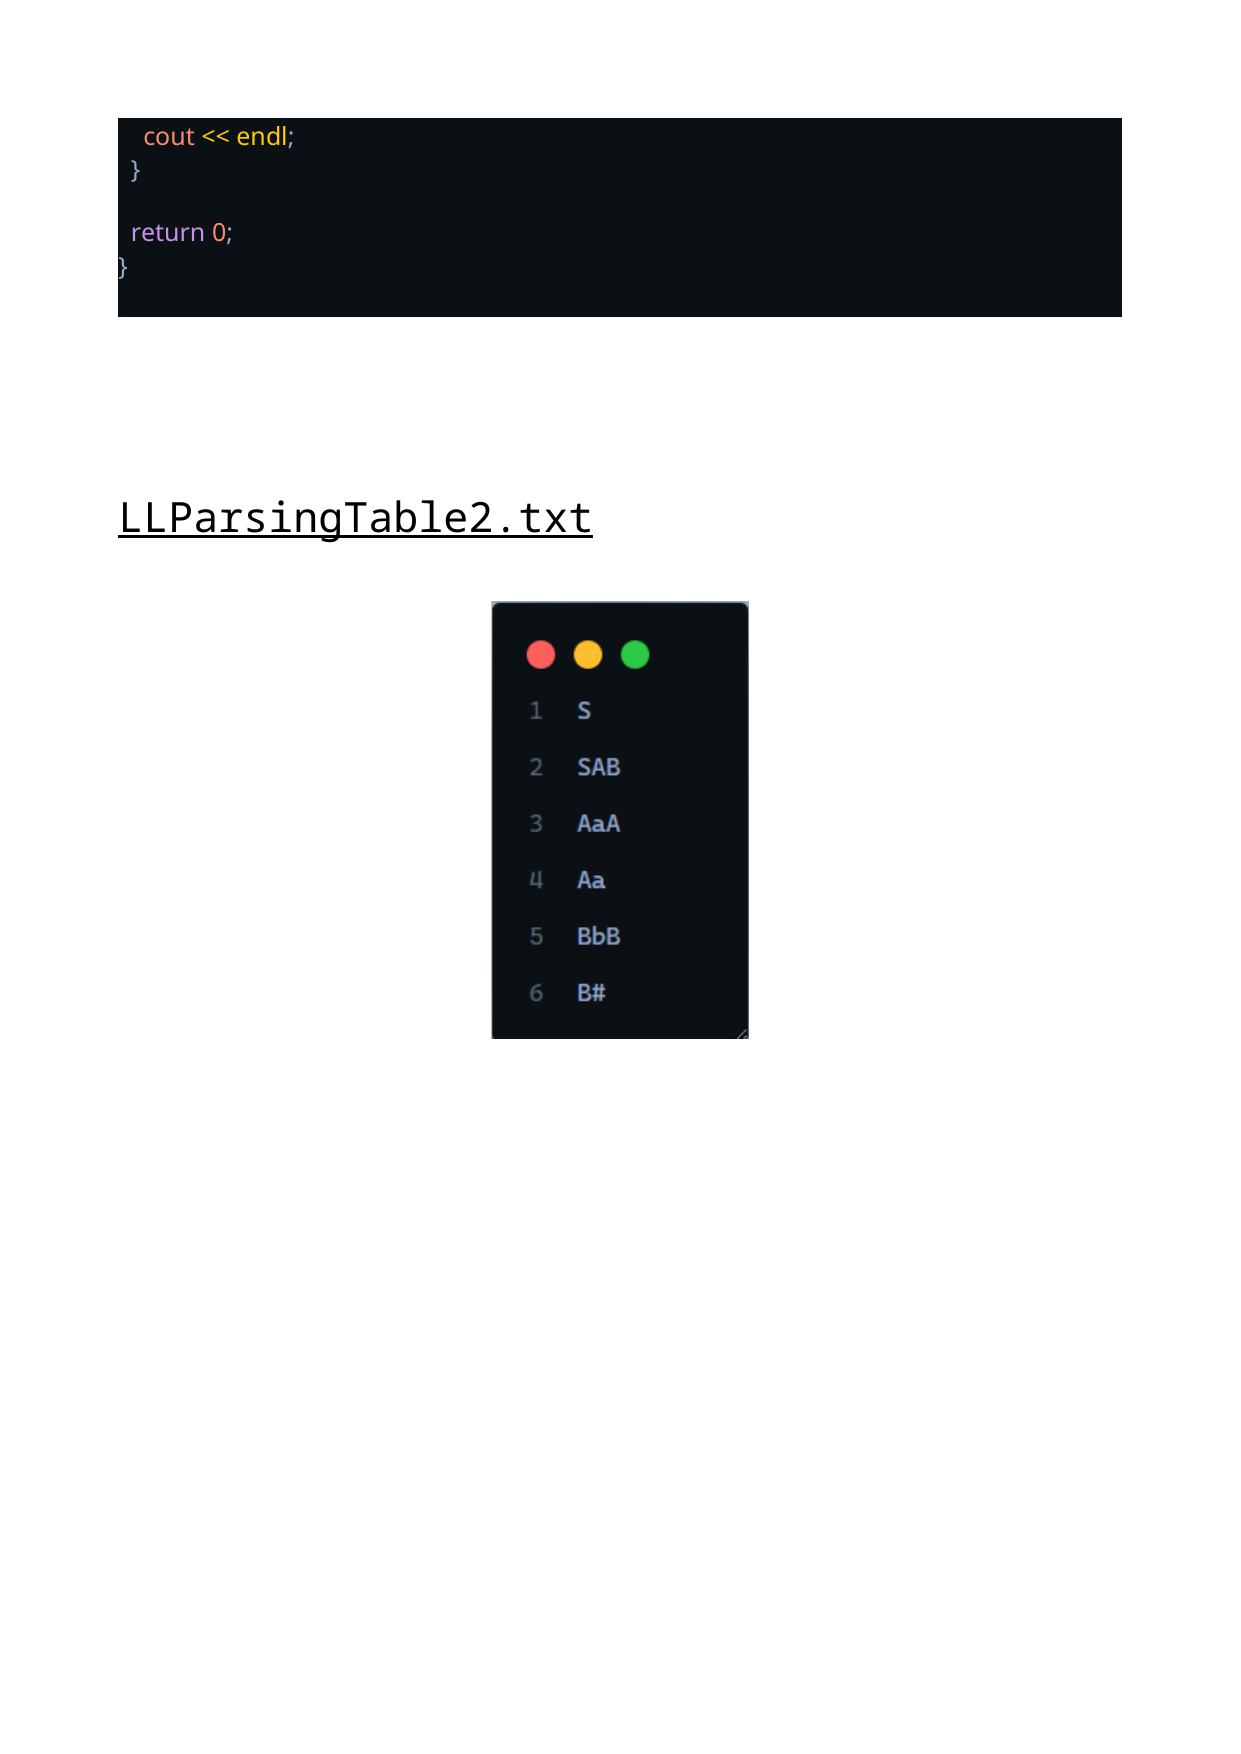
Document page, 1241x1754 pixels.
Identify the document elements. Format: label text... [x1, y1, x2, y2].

picture [491, 601, 749, 1039]
text } [118, 152, 1122, 186]
text } [118, 249, 1122, 283]
text return 0; [118, 215, 1122, 249]
text cout << endl; [118, 118, 1122, 152]
text LLParsingTable2.txt [118, 487, 1122, 544]
